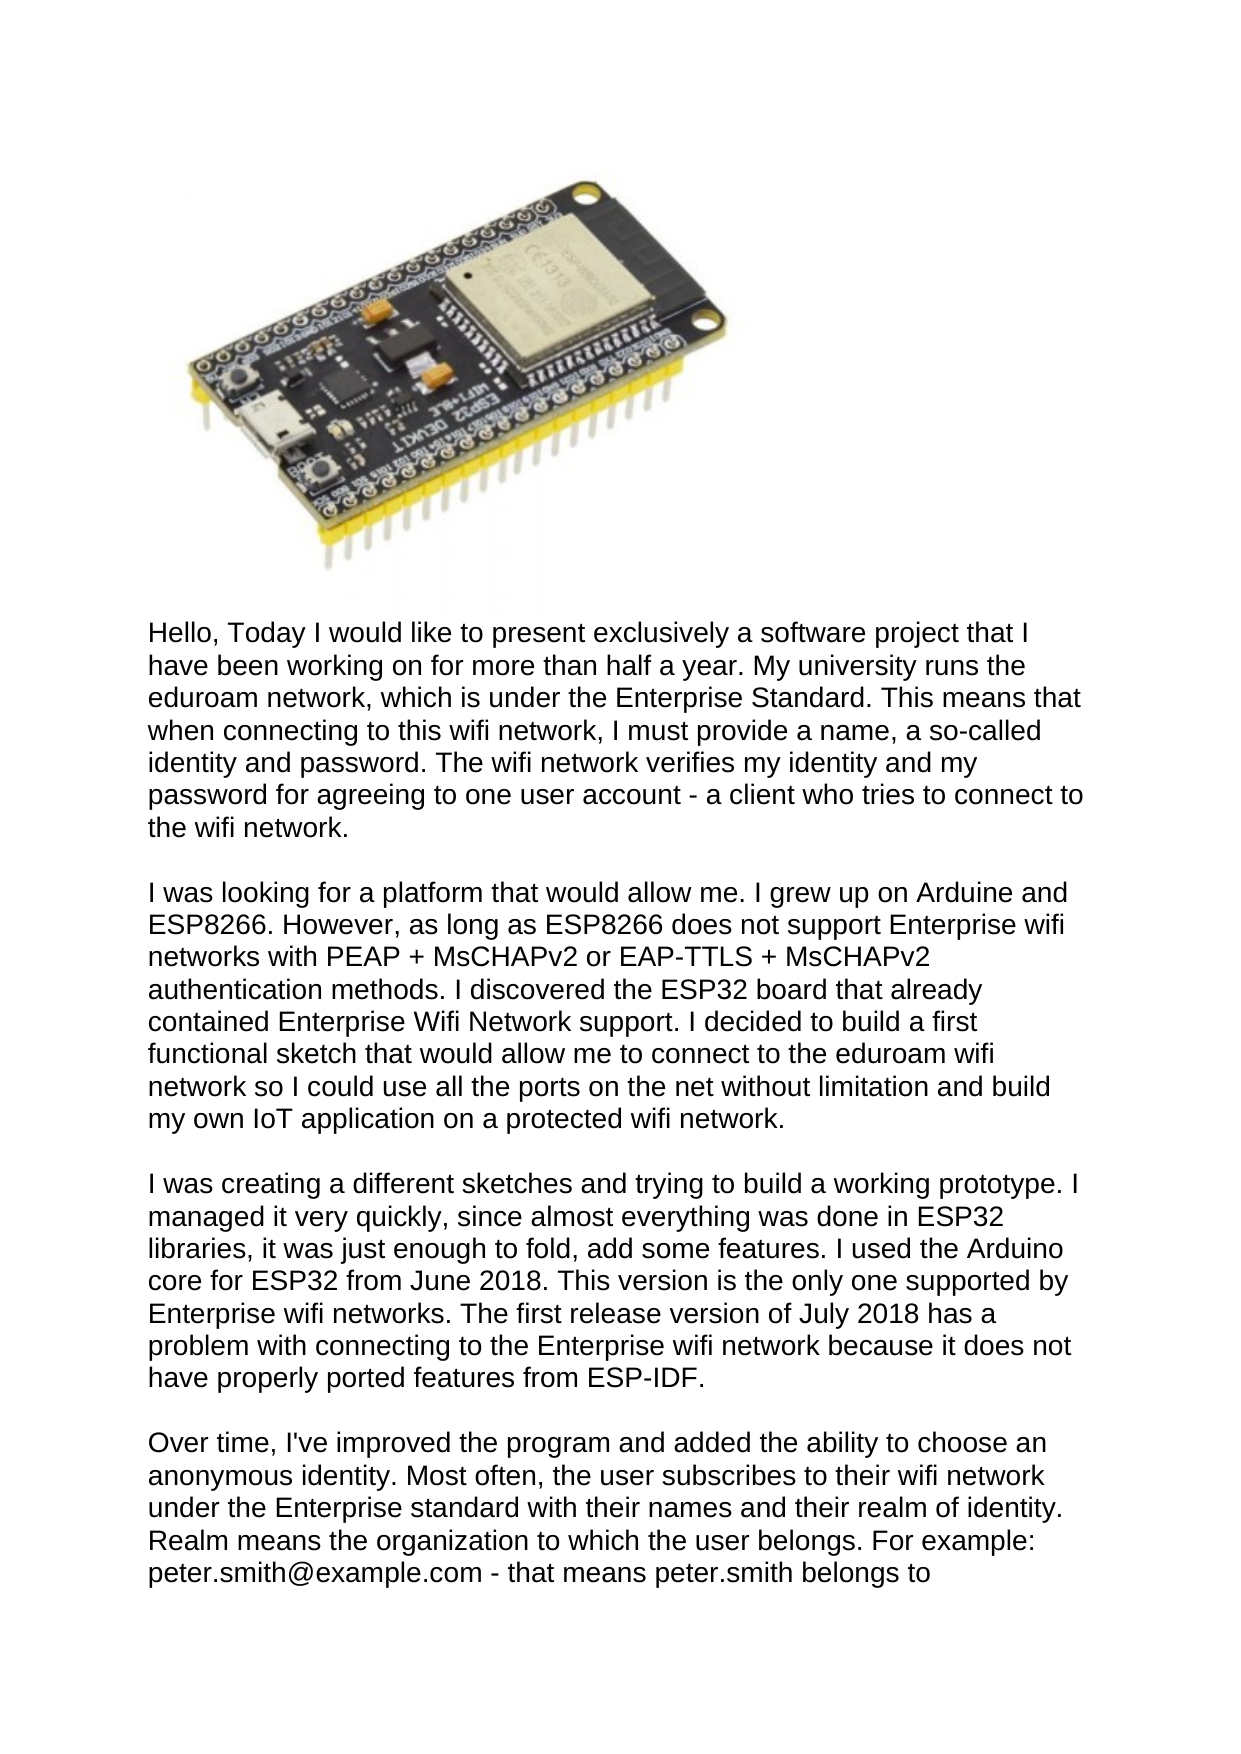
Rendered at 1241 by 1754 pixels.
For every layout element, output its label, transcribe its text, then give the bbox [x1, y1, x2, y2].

text Hello, Today I would like to present exclusively a software project that I have been working on for more than half a year. My university runs the eduroam network, which is under the Enterprise Standard. This means that when connecting to this wifi network, I must provide a name, a so-called identity and password. The wifi network verifies my identity and my password for agreeing to one user account - a client who tries to connect to the wifi network. I was looking for a platform that would allow me. I grew up on Arduine and ESP8266. However, as long as ESP8266 does not support Enterprise wifi networks with PEAP + MsCHAPv2 or EAP-TTLS + MsCHAPv2 authentication methods. I discovered the ESP32 board that already contained Enterprise Wifi Network support. I decided to build a first functional sketch that would allow me to connect to the eduroam wifi network so I could use all the ports on the net without limitation and build my own IoT application on a protected wifi network. I was creating a different sketches and trying to build a working prototype. I managed it very quickly, since almost everything was done in ESP32 libraries, it was just enough to fold, add some features. I used the Arduino core for ESP32 from June 2018. This version is the only one supported by Enterprise wifi networks. The first release version of July 2018 has a problem with connecting to the Enterprise wifi network because it does not have properly ported features from ESP-IDF. Over time, I've improved the program and added the ability to choose an anonymous identity. Most often, the user subscribes to their wifi network under the Enterprise standard with their names and their realm of identity. Realm means the organization to which the user belongs. For example: peter.smith@example.com - that means peter.smith belongs to [148, 616, 1093, 1588]
